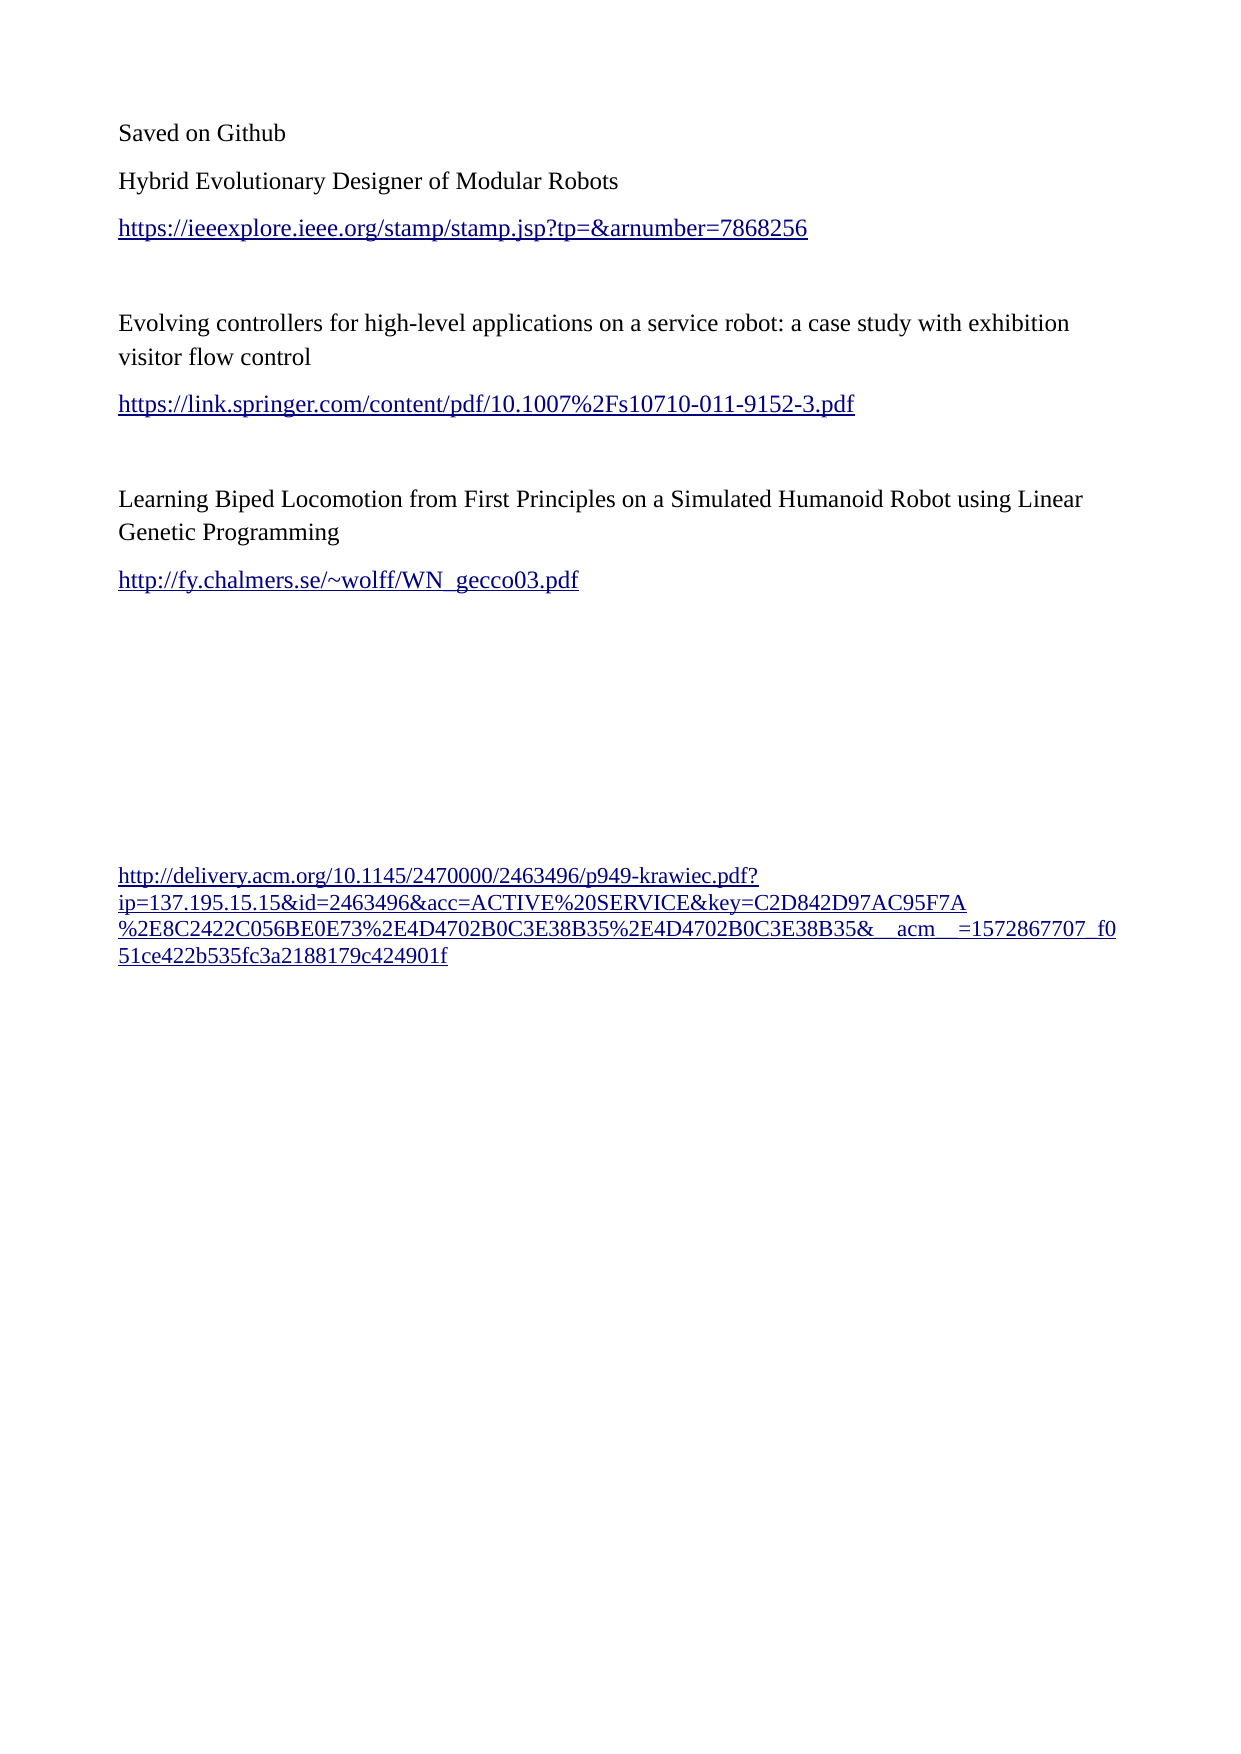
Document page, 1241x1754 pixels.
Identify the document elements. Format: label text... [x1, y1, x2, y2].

text http://delivery.acm.org/10.1145/2470000/2463496/p949-krawiec.pdf?ip=137.195.15.15&id=2463496&acc=ACTIVE%20SERVICE&key=C2D842D97AC95F7A%2E8C2422C056BE0E73%2E4D4702B0C3E38B35%2E4D4702B0C3E38B35&__acm__=1572867707_f051ce422b535fc3a2188179c424901f [118, 863, 1122, 968]
text Saved on Github [118, 118, 1122, 147]
text Learning Biped Locomotion from First Principles on a Simulated Humanoid Robot using Linear Genetic Programming [118, 484, 1122, 546]
text https://link.springer.com/content/pdf/10.1007%2Fs10710-011-9152-3.pdf [118, 389, 1122, 418]
text http://fy.chalmers.se/~wolff/WN_gecco03.pdf [118, 565, 1122, 594]
text https://ieeexplore.ieee.org/stamp/stamp.jsp?tp=&arnumber=7868256 [118, 213, 1122, 242]
text Hybrid Evolutionary Designer of Modular Robots [118, 166, 1122, 194]
text Evolving controllers for high-level applications on a service robot: a case study with exhibition visitor flow control [118, 308, 1122, 370]
